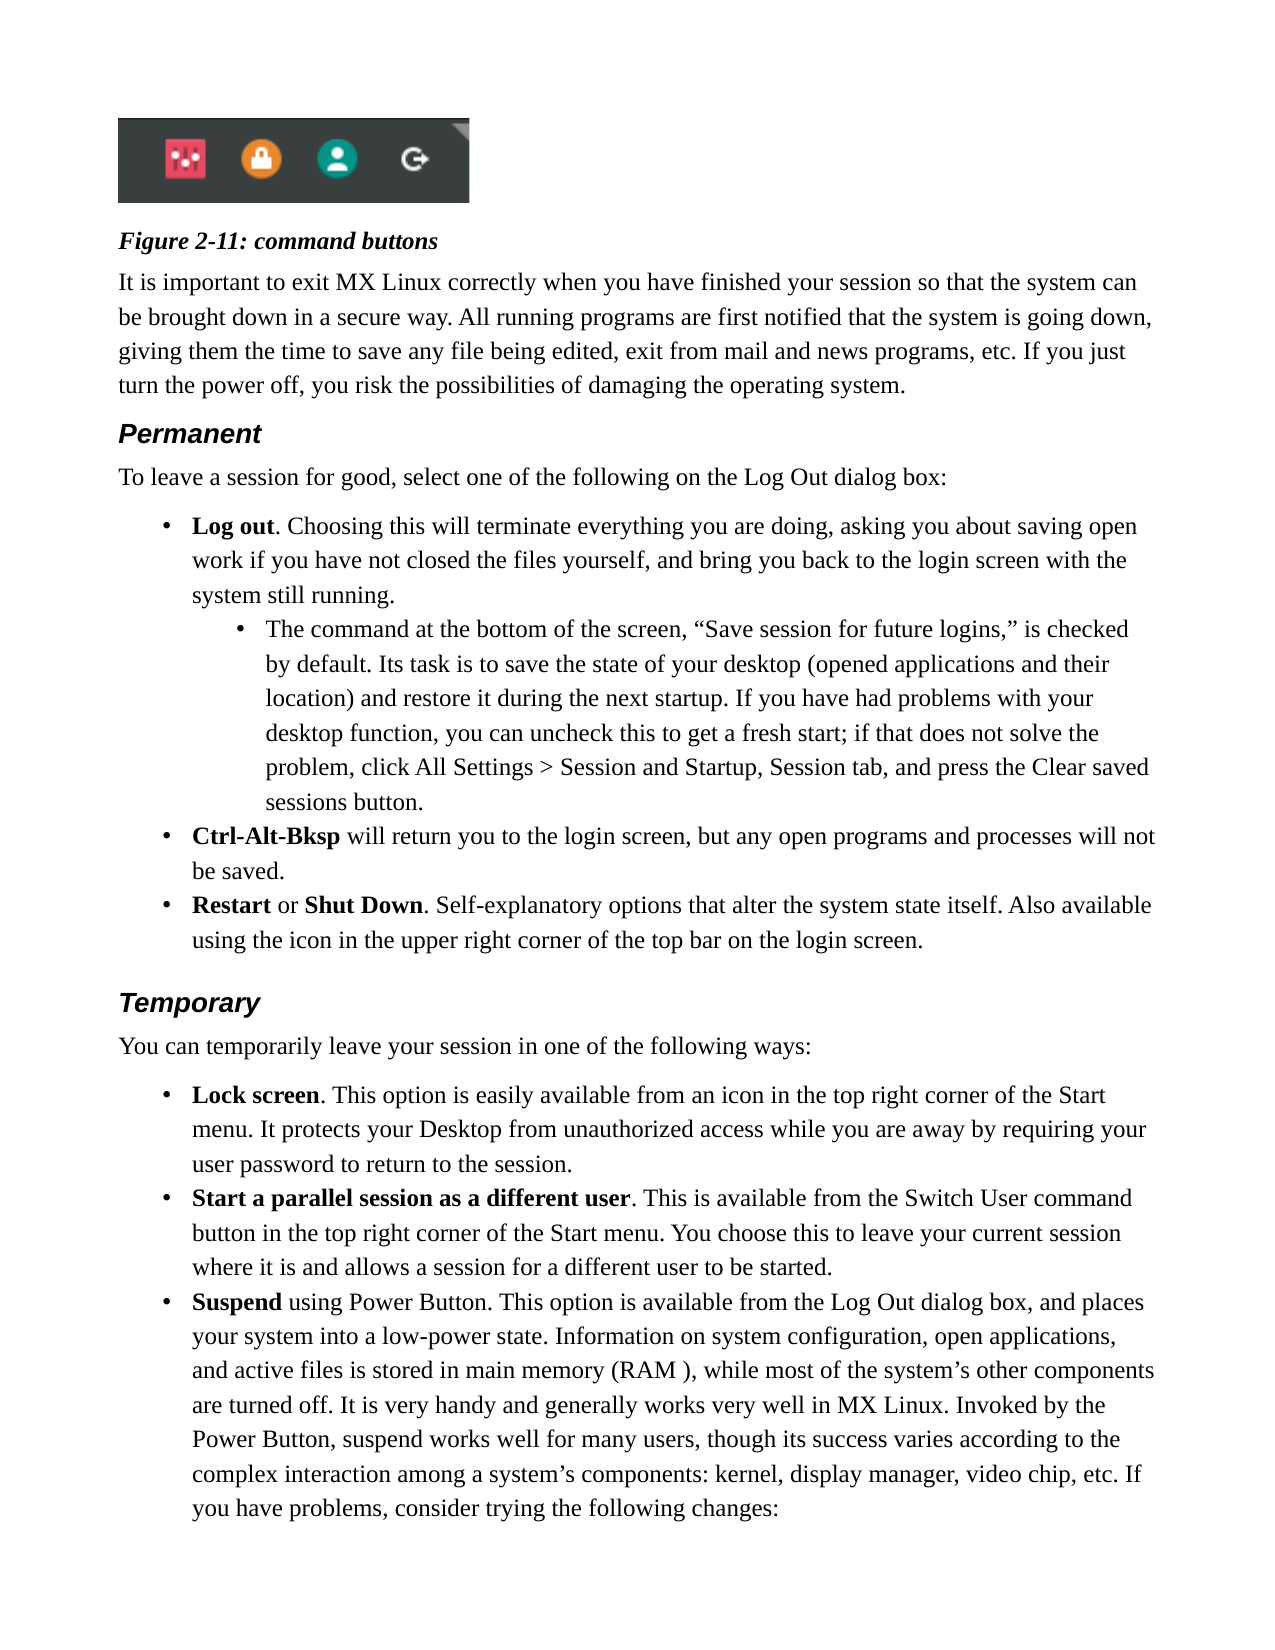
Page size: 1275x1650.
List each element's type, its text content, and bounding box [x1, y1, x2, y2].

list Ctrl-Alt-Bksp will return you to the login screen, but any open programs and processes will not be saved. [162, 821, 1157, 884]
text Figure 2-11: command buttons [118, 226, 1157, 255]
list Lock screen. This option is easily available from an icon in the top right corner of the Start menu. It protects your Desktop from unauthorized access while you are away by requiring your user password to return to the session. [162, 1080, 1157, 1177]
text To leave a session for good, select one of the following on the Log Out dialog box: [118, 462, 1157, 491]
text It is important to exit MX Linux correctly when you have finished your session so that the system can be brought down in a secure way. All running programs are first notified that the system is going down, giving them the time to save any file being edited, exit from mail and news programs, etc. If you just turn the power off, you risk the possibilities of damaging the operating system. [118, 267, 1157, 399]
list Start a parallel session as a different user. This is available from the Switch User command button in the top right corner of the Start menu. You choose this to leave your current session where it is and allows a session for a different user to be started. [162, 1183, 1157, 1281]
subtitle Permanent [118, 418, 1157, 449]
list Log out. Choosing this will terminate everything you are doing, asking you about saving open work if you have not closed the files yourself, and bring you back to the login screen with the system still running. [162, 511, 1157, 609]
subtitle Temporary [118, 986, 1157, 1018]
picture [118, 118, 470, 203]
list The command at the bottom of the screen, “Save session for future logins,” is checked by default. Its task is to save the state of your desktop (opened applications and their location) and restore it during the next startup. If you have had problems with your desktop function, you can uncheck this to get a fresh start; if that does not solve the problem, click All Settings > Session and Startup, Session tab, and press the Clear saved sessions button. [236, 614, 1157, 816]
text You can temporarily leave your session in one of the following ways: [118, 1031, 1157, 1059]
list Suspend using Power Button. This option is available from the Log Out dialog box, and places your system into a low-power state. Information on system configuration, open applications, and active files is stored in main memory (RAM ), while most of the system’s other components are turned off. It is very handy and generally works very well in MX Linux. Invoked by the Power Button, suspend works well for many users, though its success varies according to the complex interaction among a system’s components: kernel, display manager, video chip, etc. If you have problems, consider trying the following changes: [162, 1287, 1157, 1522]
list Restart or Shut Down. Self-explanatory options that alter the system state itself. Also available using the icon in the upper right corner of the top bar on the login screen. [162, 890, 1157, 953]
